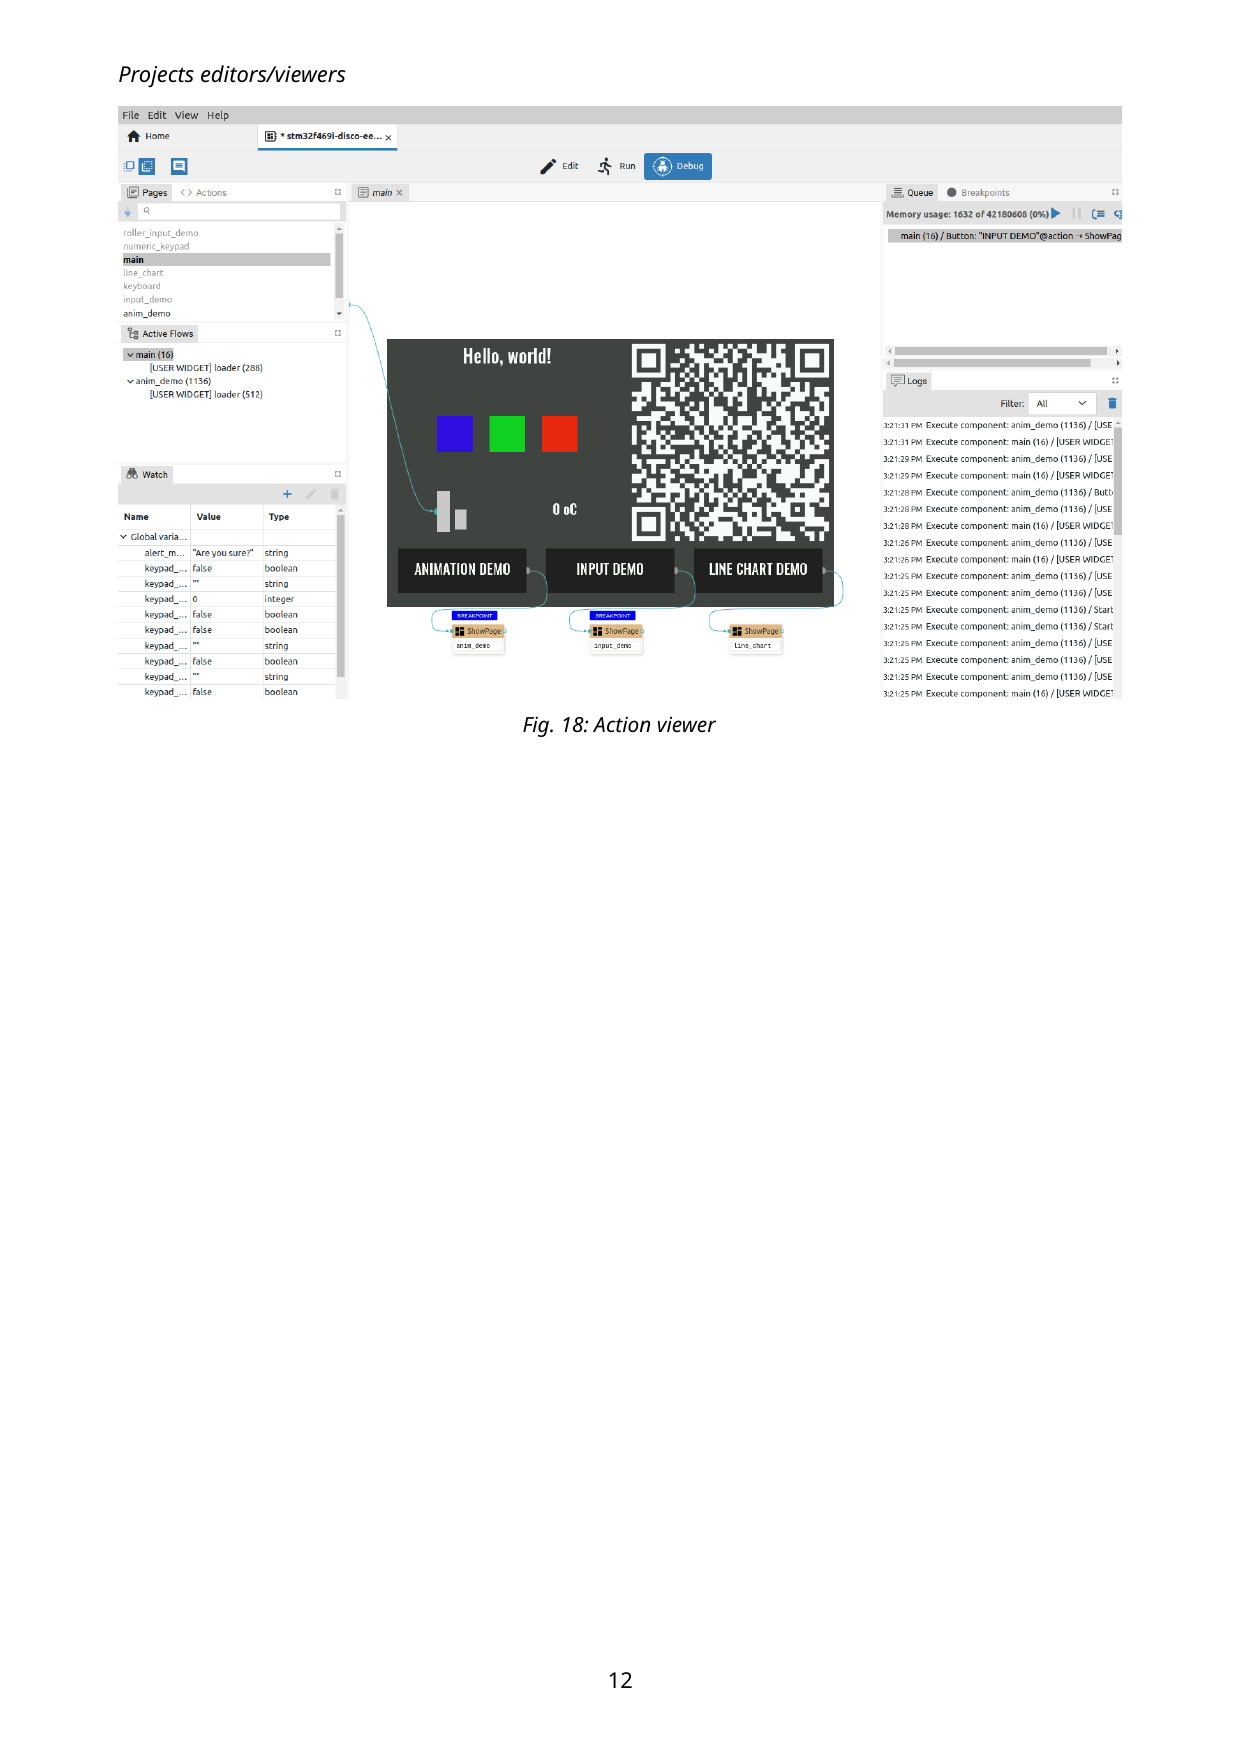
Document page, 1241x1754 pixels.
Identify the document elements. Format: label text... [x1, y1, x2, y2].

picture [118, 106, 1123, 699]
text Fig. 18: Action viewer [118, 699, 1122, 739]
